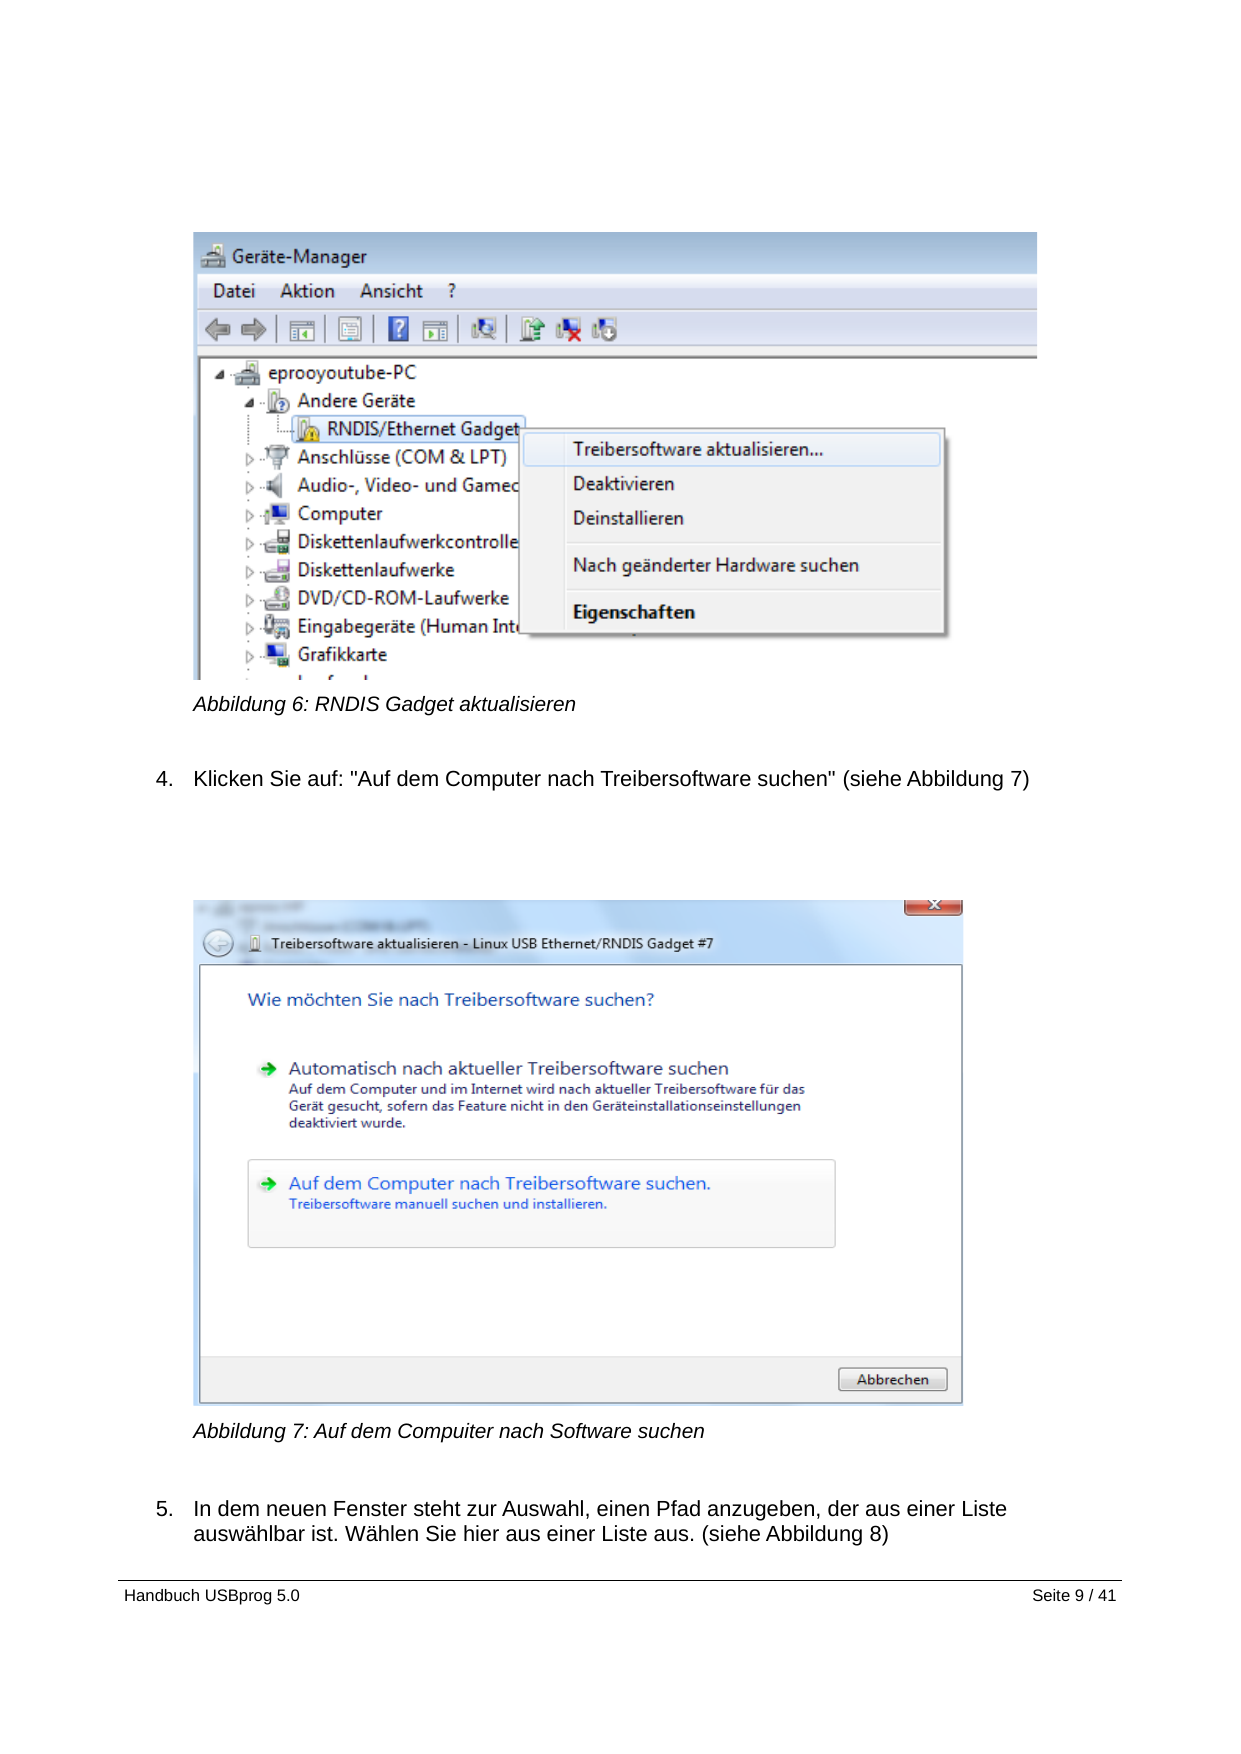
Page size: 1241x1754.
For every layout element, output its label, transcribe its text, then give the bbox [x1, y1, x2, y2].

list In dem neuen Fenster steht zur Auswahl, einen Pfad anzugeben, der aus einer Liste auswählbar ist. Wählen Sie hier aus einer Liste aus. (siehe Abbildung 8) [156, 1496, 1122, 1546]
picture [193, 232, 1038, 680]
list Abbildung 6: RNDIS Gadget aktualisieren [193, 680, 1037, 715]
picture [193, 900, 964, 1407]
list Klicken Sie auf: "Auf dem Computer nach Treibersoftware suchen" (siehe Abbildung 7) [156, 766, 1122, 791]
list Abbildung 7: Auf dem Compuiter nach Software suchen [193, 1407, 963, 1443]
